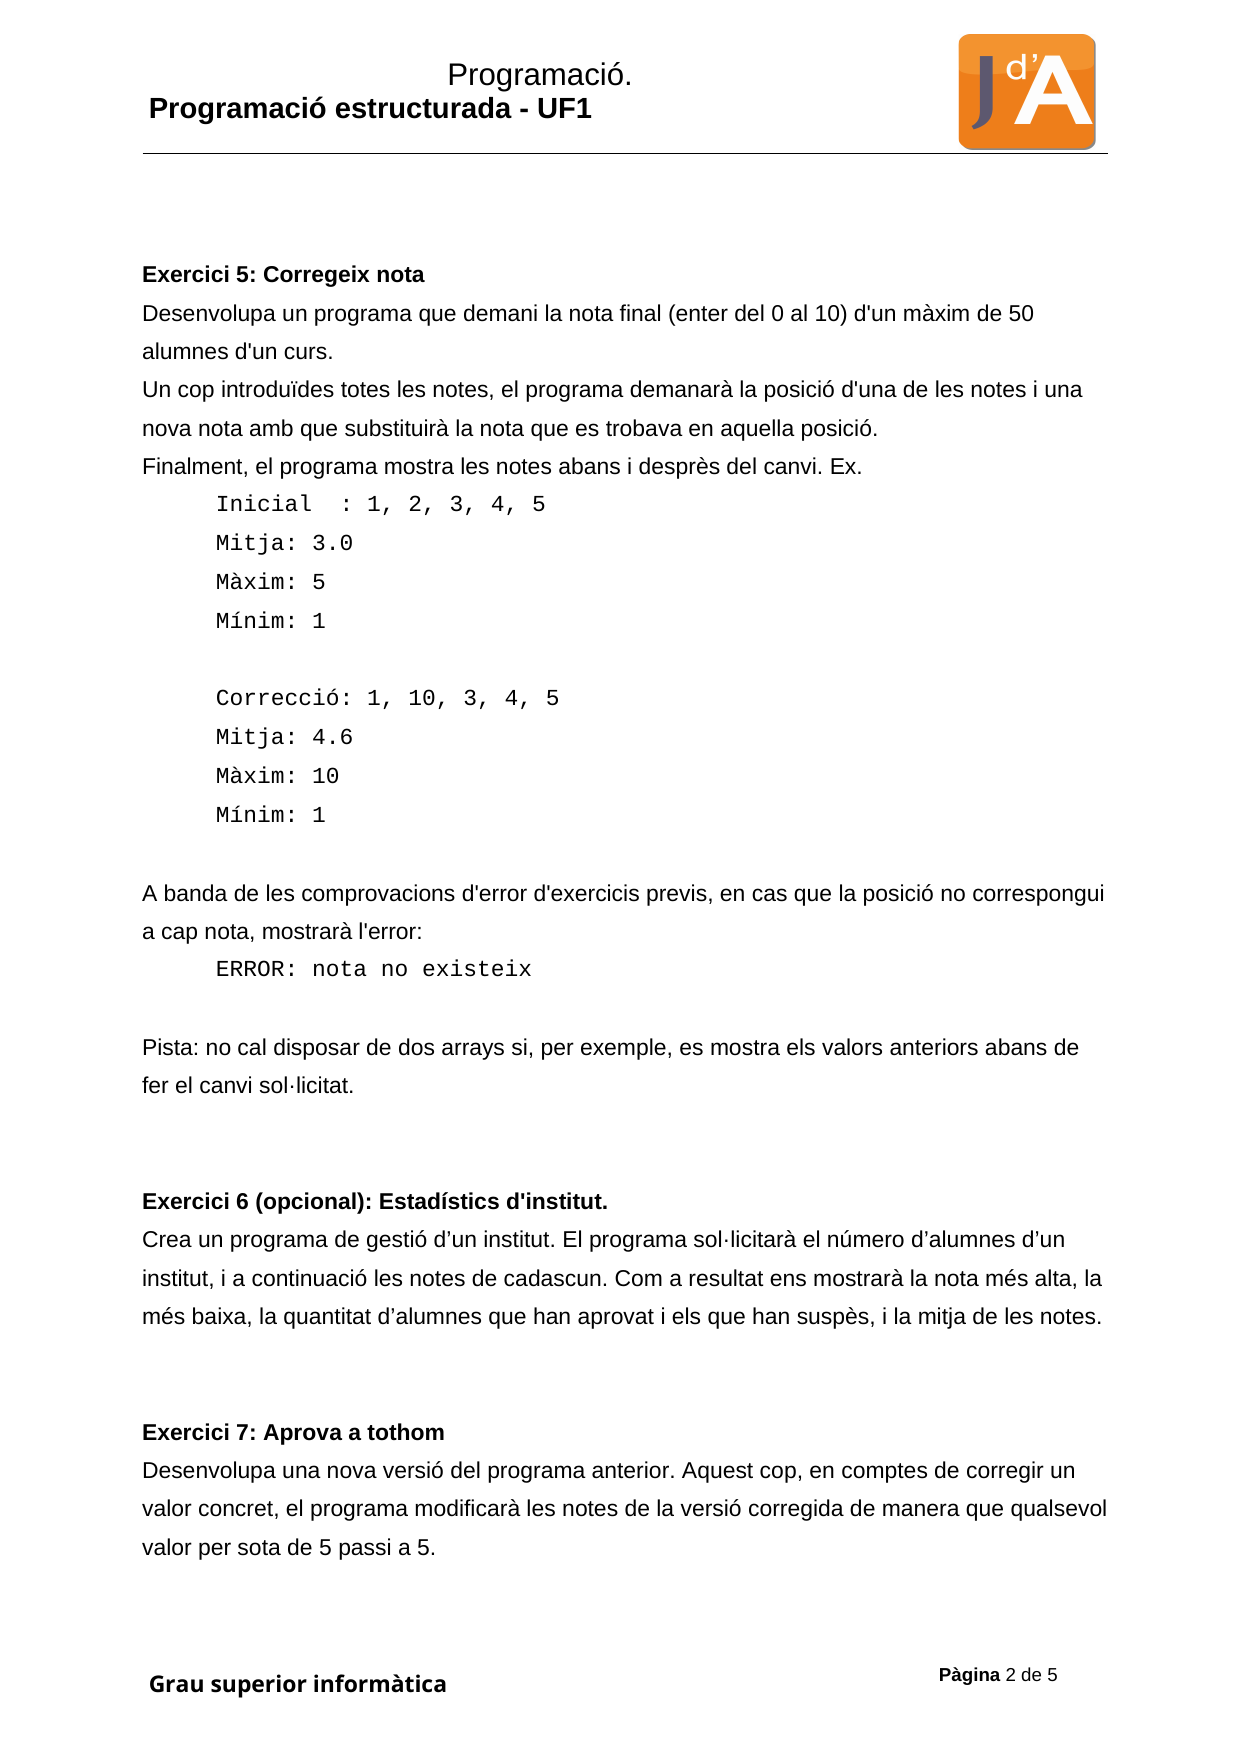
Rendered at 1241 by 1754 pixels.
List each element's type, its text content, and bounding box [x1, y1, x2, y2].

picture [958, 34, 1096, 150]
text Desenvolupa una nova versió del programa anterior. Aquest cop, en comptes de corregir un valor concret, el programa modificarà les notes de la versió corregida de manera que qualsevol valor per sota de 5 passi a 5. [142, 1458, 1107, 1560]
text A banda de les comprovacions d'error d'exercicis previs, en cas que la posició no correspongui a cap nota, mostrarà l'error: [142, 881, 1107, 945]
text Mínim: 1 [216, 609, 1107, 635]
text ERROR: nota no existeix [216, 957, 1107, 983]
text Mínim: 1 [216, 803, 1107, 829]
text Màxim: 5 [216, 570, 1107, 596]
text Màxim: 10 [216, 764, 1107, 790]
text Desenvolupa un programa que demani la nota final (enter del 0 al 10) d'un màxim de 50 alumnes d'un curs. [142, 300, 1107, 364]
text Crea un programa de gestió d’un institut. El programa sol·licitarà el número d’alumnes d’un institut, i a continuació les notes de cadascun. Com a resultat ens mostrarà la nota més alta, la més baixa, la quantitat d’alumnes que han aprovat i els que han suspès, i la mitja de les notes. [142, 1227, 1107, 1329]
text Inicial : 1, 2, 3, 4, 5 [216, 492, 1107, 518]
text Exercici 5: Corregeix nota [142, 262, 1107, 287]
text Exercici 7: Aprova a tothom [142, 1419, 1107, 1445]
text Finalment, el programa mostra les notes abans i desprès del canvi. Ex. [142, 454, 1107, 480]
text Mitja: 4.6 [216, 726, 1107, 752]
text Mitja: 3.0 [216, 531, 1107, 557]
text Pista: no cal disposar de dos arrays si, per exemple, es mostra els valors anteriors abans de fer el canvi sol·licitat. [142, 1035, 1107, 1099]
text Un cop introduïdes totes les notes, el programa demanarà la posició d'una de les notes i una nova nota amb que substituirà la nota que es trobava en aquella posició. [142, 377, 1107, 441]
text Correcció: 1, 10, 3, 4, 5 [216, 687, 1107, 713]
text Exercici 6 (opcional): Estadístics d'institut. [142, 1188, 1107, 1214]
